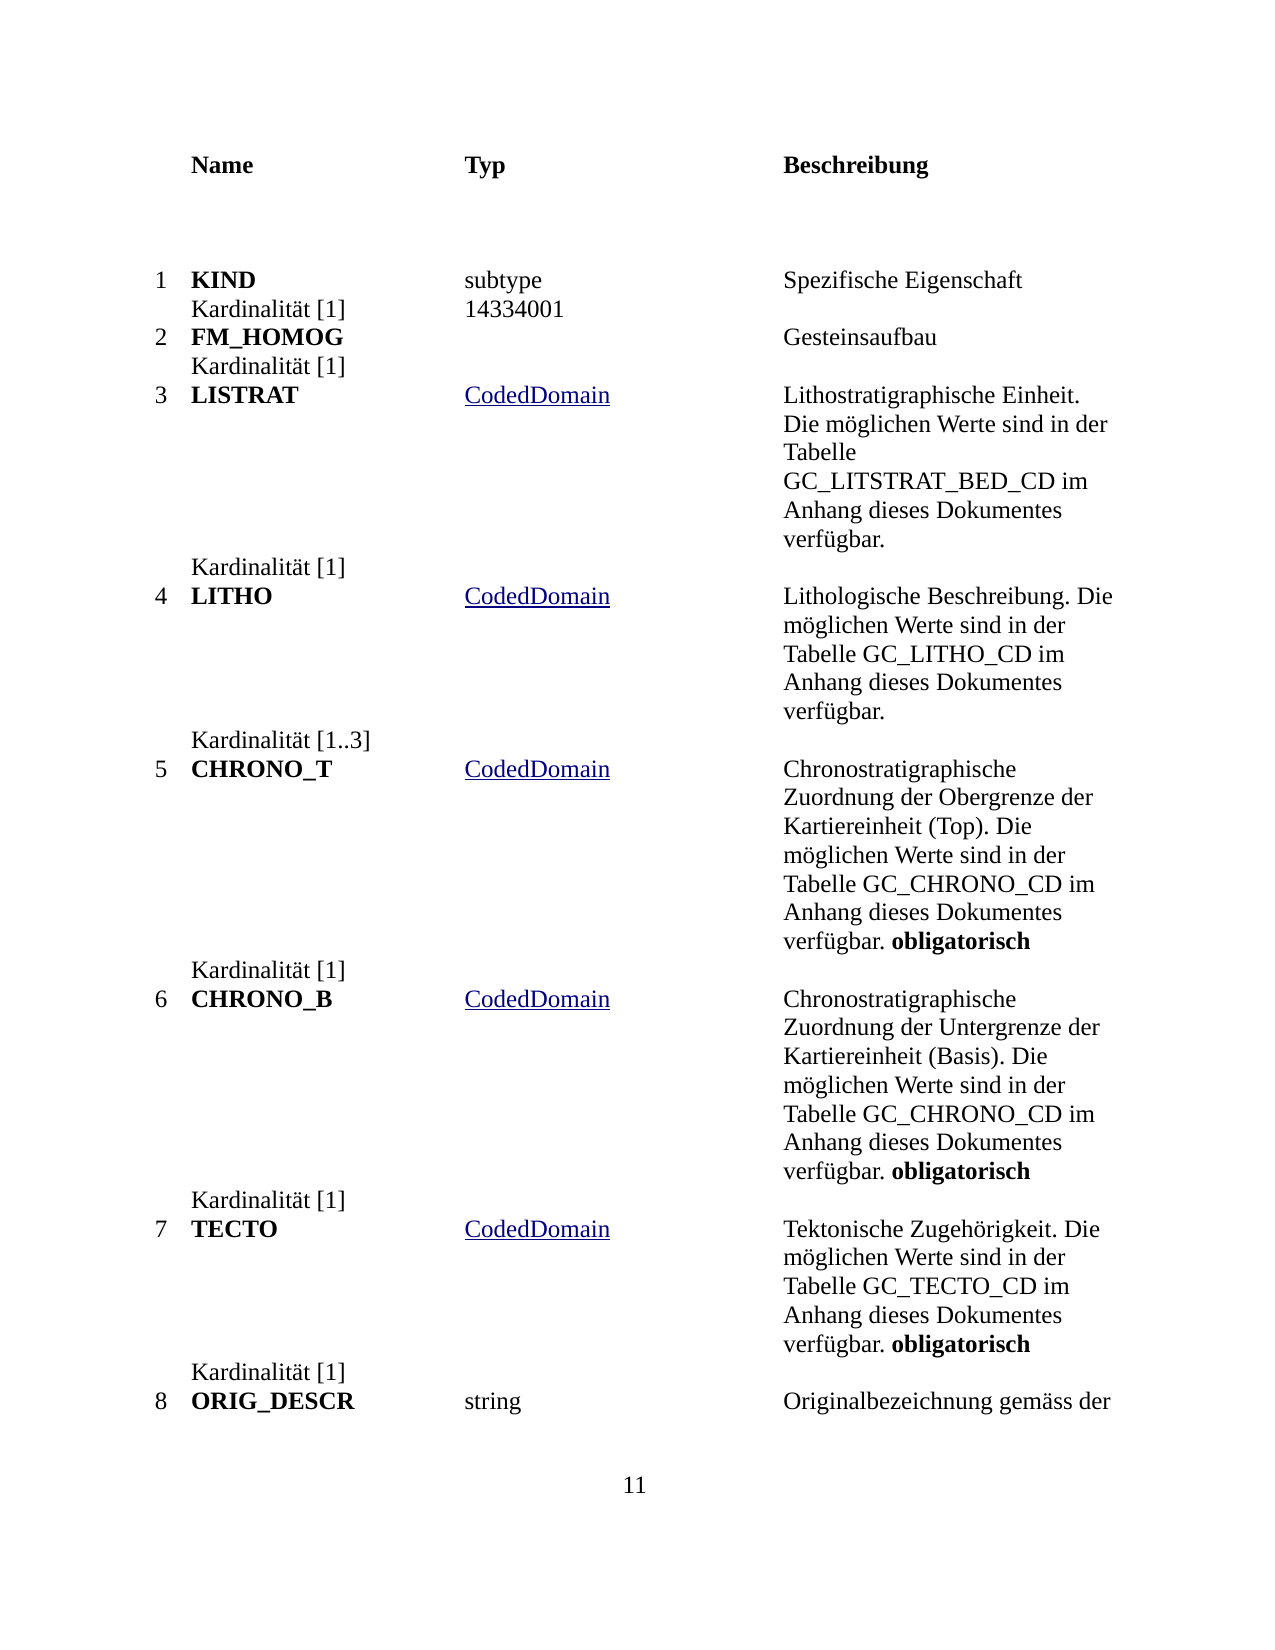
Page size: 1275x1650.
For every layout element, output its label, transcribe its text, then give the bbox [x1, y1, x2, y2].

table_header Beschreibung [779, 150, 1125, 265]
table_cell 1 [150, 265, 186, 294]
table_cell Kardinalität [1] [186, 1358, 460, 1386]
table_cell 7 [150, 1214, 186, 1357]
table_cell [150, 1358, 186, 1386]
table_cell [779, 955, 1125, 984]
table_cell Tektonische Zugehörigkeit. Die möglichen Werte sind in der Tabelle GC_TECTO_CD im Anhang dieses Dokumentes verfügbar. obligatorisch [779, 1214, 1125, 1357]
table_cell [779, 1185, 1125, 1214]
table_cell [460, 553, 779, 581]
table_cell [150, 1185, 186, 1214]
table_cell [779, 553, 1125, 581]
table_header Name [186, 150, 460, 265]
table_cell KIND [186, 265, 460, 294]
table_cell string [460, 1386, 779, 1415]
table_header Typ [460, 150, 779, 265]
table_cell LISTRAT [186, 380, 460, 552]
table_cell [150, 553, 186, 581]
table_cell [460, 323, 779, 351]
table_cell CHRONO_B [186, 984, 460, 1185]
table_cell 14334001 [460, 294, 779, 322]
table_cell Lithostratigraphische Einheit. Die möglichen Werte sind in der Tabelle GC_LITSTRAT_BED_CD im Anhang dieses Dokumentes verfügbar. [779, 380, 1125, 552]
table_cell Kardinalität [1] [186, 955, 460, 984]
table_cell TECTO [186, 1214, 460, 1357]
table_cell [150, 725, 186, 754]
table_cell CHRONO_T [186, 754, 460, 955]
table_cell [779, 351, 1125, 380]
table_cell 8 [150, 1386, 186, 1415]
table_cell [150, 294, 186, 322]
table_cell [460, 1358, 779, 1386]
table_cell [150, 955, 186, 984]
table_cell Kardinalität [1] [186, 351, 460, 380]
table_cell Lithologische Beschreibung. Die möglichen Werte sind in der Tabelle GC_LITHO_CD im Anhang dieses Dokumentes verfügbar. [779, 581, 1125, 725]
table_cell Chronostratigraphische Zuordnung der Obergrenze der Kartiereinheit (Top). Die möglichen Werte sind in der Tabelle GC_CHRONO_CD im Anhang dieses Dokumentes verfügbar. obligatorisch [779, 754, 1125, 955]
table_cell [460, 955, 779, 984]
table_cell [150, 351, 186, 380]
table_cell FM_HOMOG [186, 323, 460, 351]
table_cell [779, 294, 1125, 322]
table_cell LITHO [186, 581, 460, 725]
table_cell Kardinalität [1] [186, 1185, 460, 1214]
table_cell Kardinalität [1] [186, 553, 460, 581]
table_cell Gesteinsaufbau [779, 323, 1125, 351]
table_cell Kardinalität [1..3] [186, 725, 460, 754]
table_cell CodedDomain [460, 581, 779, 725]
table_cell Spezifische Eigenschaft [779, 265, 1125, 294]
table_cell 2 [150, 323, 186, 351]
table_cell ORIG_DESCR [186, 1386, 460, 1415]
table_cell [779, 725, 1125, 754]
table_cell Kardinalität [1] [186, 294, 460, 322]
table_header [150, 150, 186, 265]
table_cell CodedDomain [460, 380, 779, 552]
table_cell CodedDomain [460, 754, 779, 955]
table_cell Chronostratigraphische Zuordnung der Untergrenze der Kartiereinheit (Basis). Die möglichen Werte sind in der Tabelle GC_CHRONO_CD im Anhang dieses Dokumentes verfügbar. obligatorisch [779, 984, 1125, 1185]
table_cell [460, 351, 779, 380]
table_cell 4 [150, 581, 186, 725]
table_cell 3 [150, 380, 186, 552]
table_cell CodedDomain [460, 984, 779, 1185]
table_cell subtype [460, 265, 779, 294]
table_cell [460, 725, 779, 754]
table_cell [779, 1358, 1125, 1386]
table_cell CodedDomain [460, 1214, 779, 1357]
table_cell [460, 1185, 779, 1214]
table_cell Originalbezeichnung gemäss der [779, 1386, 1125, 1415]
table_cell 5 [150, 754, 186, 955]
table_cell 6 [150, 984, 186, 1185]
